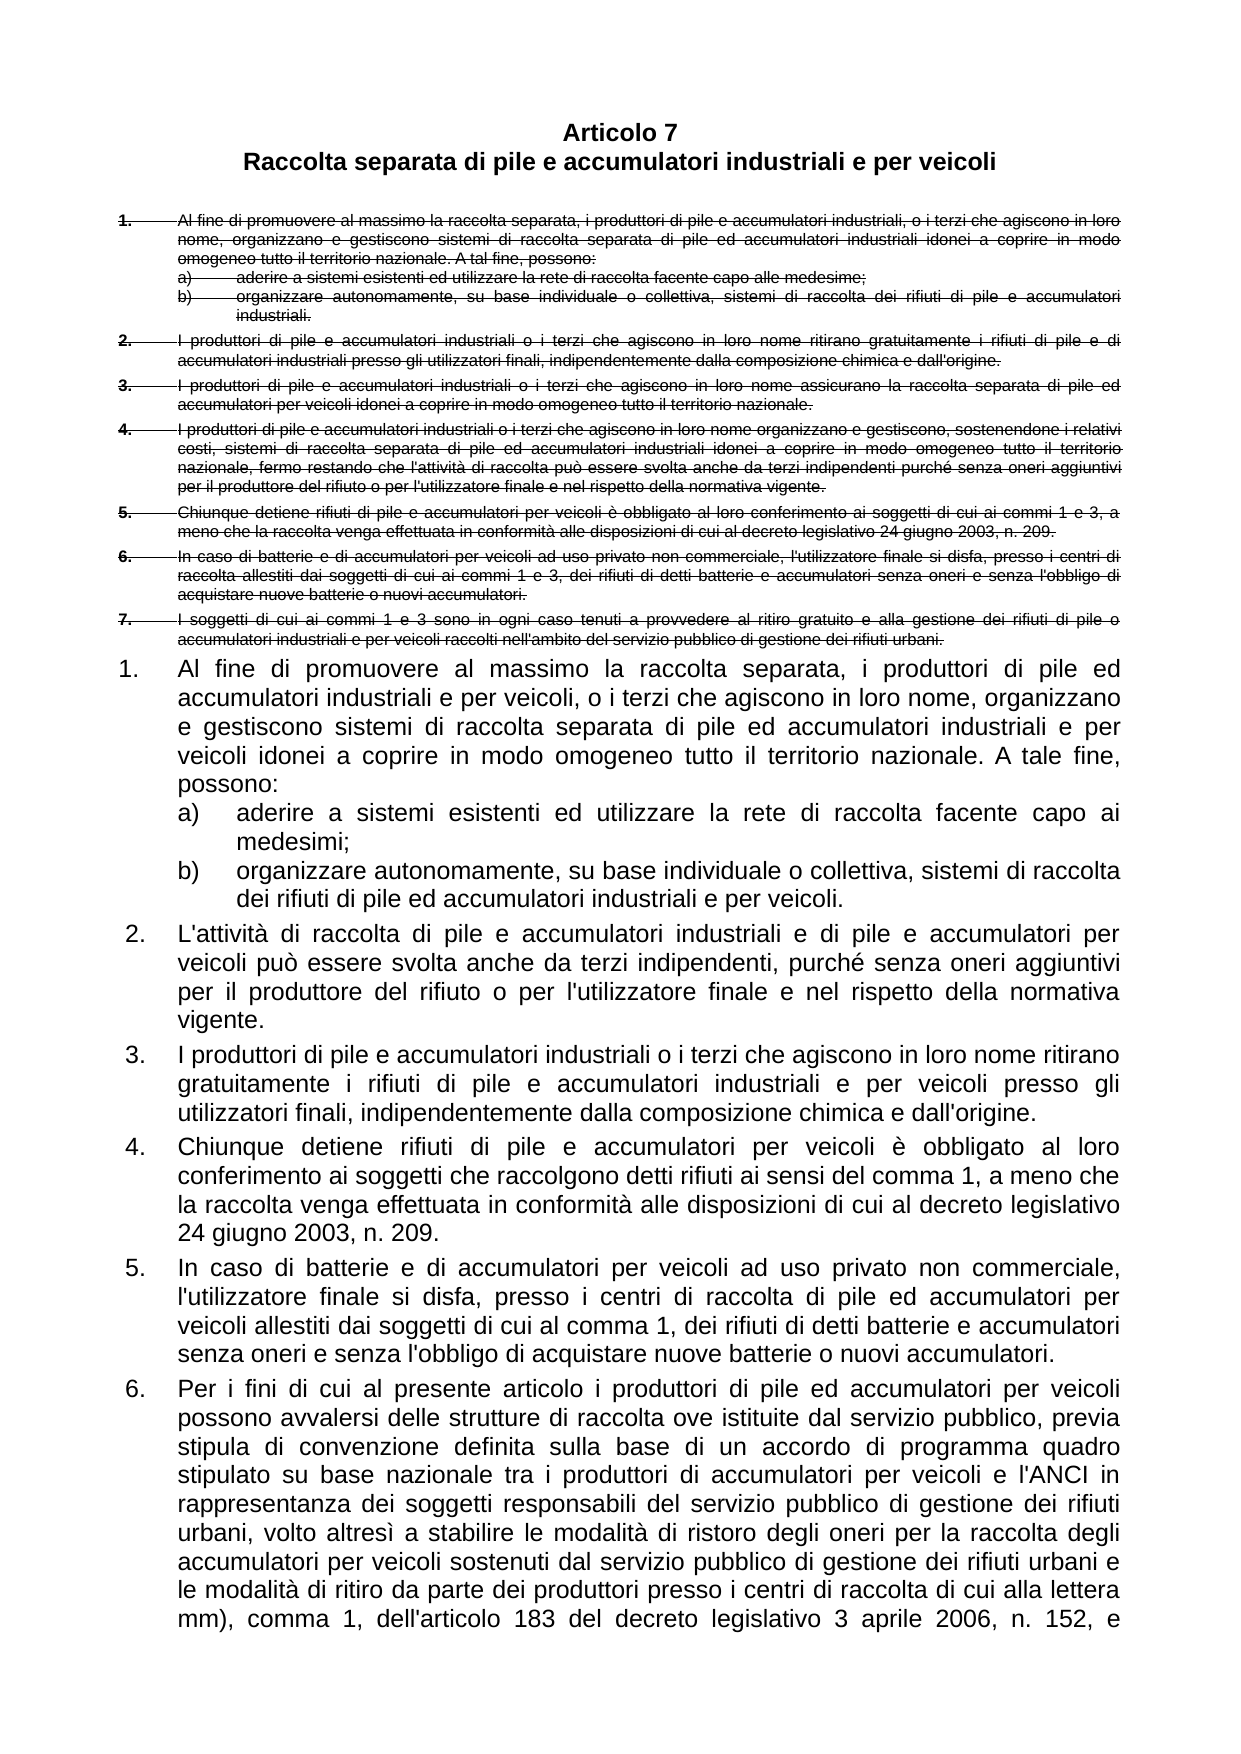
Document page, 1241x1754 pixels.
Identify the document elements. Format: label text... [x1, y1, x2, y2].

text 2. I produttori di pile e accumulatori industriali o i terzi che agiscono in loro nome ritirano gratuitamente i rifiuti di pile e di accumulatori industriali presso gli utilizzatori finali, indipendentemente dalla composizione chimica e dall'origine. [118, 331, 1122, 369]
text 6. Per i fini di cui al presente articolo i produttori di pile ed accumulatori per veicoli possono avvalersi delle strutture di raccolta ove istituite dal servizio pubblico, previa stipula di convenzione definita sulla base di un accordo di programma quadro stipulato su base nazionale tra i produttori di accumulatori per veicoli e l'ANCI in rappresentanza dei soggetti responsabili del servizio pubblico di gestione dei rifiuti urbani, volto altresì a stabilire le modalità di ristoro degli oneri per la raccolta degli accumulatori per veicoli sostenuti dal servizio pubblico di gestione dei rifiuti urbani e le modalità di ritiro da parte dei produttori presso i centri di raccolta di cui alla lettera mm), comma 1, dell'articolo 183 del decreto legislativo 3 aprile 2006, n. 152, e [118, 1374, 1122, 1633]
text 1. Al fine di promuovere al massimo la raccolta separata, i produttori di pile e accumulatori industriali, o i terzi che agiscono in loro nome, organizzano e gestiscono sistemi di raccolta separata di pile ed accumulatori industriali idonei a coprire in modo omogeneo tutto il territorio nazionale. A tal fine, possono: [118, 210, 1122, 268]
text a) aderire a sistemi esistenti ed utilizzare la rete di raccolta facente capo ai medesimi; [177, 798, 1122, 856]
text a) aderire a sistemi esistenti ed utilizzare la rete di raccolta facente capo alle medesime; [177, 268, 1122, 287]
text b) organizzare autonomamente, su base individuale o collettiva, sistemi di raccolta dei rifiuti di pile e accumulatori industriali. [177, 287, 1122, 325]
text 2. L'attività di raccolta di pile e accumulatori industriali e di pile e accumulatori per veicoli può essere svolta anche da terzi indipendenti, purché senza oneri aggiuntivi per il produttore del rifiuto o per l'utilizzatore finale e nel rispetto della normativa vigente. [118, 919, 1122, 1034]
text 5. In caso di batterie e di accumulatori per veicoli ad uso privato non commerciale, l'utilizzatore finale si disfa, presso i centri di raccolta di pile ed accumulatori per veicoli allestiti dai soggetti di cui al comma 1, dei rifiuti di detti batterie e accumulatori senza oneri e senza l'obbligo di acquistare nuove batterie o nuovi accumulatori. [118, 1253, 1122, 1368]
text 6. In caso di batterie e di accumulatori per veicoli ad uso privato non commerciale, l'utilizzatore finale si disfa, presso i centri di raccolta allestiti dai soggetti di cui ai commi 1 e 3, dei rifiuti di detti batterie e accumulatori senza oneri e senza l'obbligo di acquistare nuove batterie o nuovi accumulatori. [118, 547, 1122, 604]
text b) organizzare autonomamente, su base individuale o collettiva, sistemi di raccolta dei rifiuti di pile ed accumulatori industriali e per veicoli. [177, 856, 1122, 913]
subtitle Articolo 7 Raccolta separata di pile e accumulatori industriali e per veicoli [118, 118, 1122, 176]
text 4. I produttori di pile e accumulatori industriali o i terzi che agiscono in loro nome organizzano e gestiscono, sostenendone i relativi costi, sistemi di raccolta separata di pile ed accumulatori industriali idonei a coprire in modo omogeneo tutto il territorio nazionale, fermo restando che l'attività di raccolta può essere svolta anche da terzi indipendenti purché senza oneri aggiuntivi per il produttore del rifiuto o per l'utilizzatore finale e nel rispetto della normativa vigente. [118, 431, 1122, 496]
text 7. I soggetti di cui ai commi 1 e 3 sono in ogni caso tenuti a provvedere al ritiro gratuito e alla gestione dei rifiuti di pile o accumulatori industriali e per veicoli raccolti nell'ambito del servizio pubblico di gestione dei rifiuti urbani. [118, 610, 1122, 648]
text 5. Chiunque detiene rifiuti di pile e accumulatori per veicoli è obbligato al loro conferimento ai soggetti di cui ai commi 1 e 3, a meno che la raccolta venga effettuata in conformità alle disposizioni di cui al decreto legislativo 24 giugno 2003, n. 209. [118, 502, 1122, 541]
text 3. I produttori di pile e accumulatori industriali o i terzi che agiscono in loro nome assicurano la raccolta separata di pile ed accumulatori per veicoli idonei a coprire in modo omogeneo tutto il territorio nazionale. [118, 376, 1122, 414]
text 4. Chiunque detiene rifiuti di pile e accumulatori per veicoli è obbligato al loro conferimento ai soggetti che raccolgono detti rifiuti ai sensi del comma 1, a meno che la raccolta venga effettuata in conformità alle disposizioni di cui al decreto legislativo 24 giugno 2003, n. 209. [118, 1132, 1122, 1247]
text 3. I produttori di pile e accumulatori industriali o i terzi che agiscono in loro nome ritirano gratuitamente i rifiuti di pile e accumulatori industriali e per veicoli presso gli utilizzatori finali, indipendentemente dalla composizione chimica e dall'origine. [118, 1040, 1122, 1126]
text 1. Al fine di promuovere al massimo la raccolta separata, i produttori di pile ed accumulatori industriali e per veicoli, o i terzi che agiscono in loro nome, organizzano e gestiscono sistemi di raccolta separata di pile ed accumulatori industriali e per veicoli idonei a coprire in modo omogeneo tutto il territorio nazionale. A tale fine, possono: [118, 654, 1122, 798]
text 4. I produttori di pile e accumulatori industriali o i terzi che agiscono in loro nome organizzano e gestiscono, sostenendone i relativi costi, sistemi di raccolta separata di pile ed accumulatori industriali idonei a coprire in modo omogeneo tutto il territorio nazionale, fermo restando che l'attività di raccolta può essere svolta anche da terzi indipendenti purché senza oneri aggiuntivi per il produttore del rifiuto o per l'utilizzatore finale e nel rispetto della normativa vigente. [118, 420, 1122, 430]
